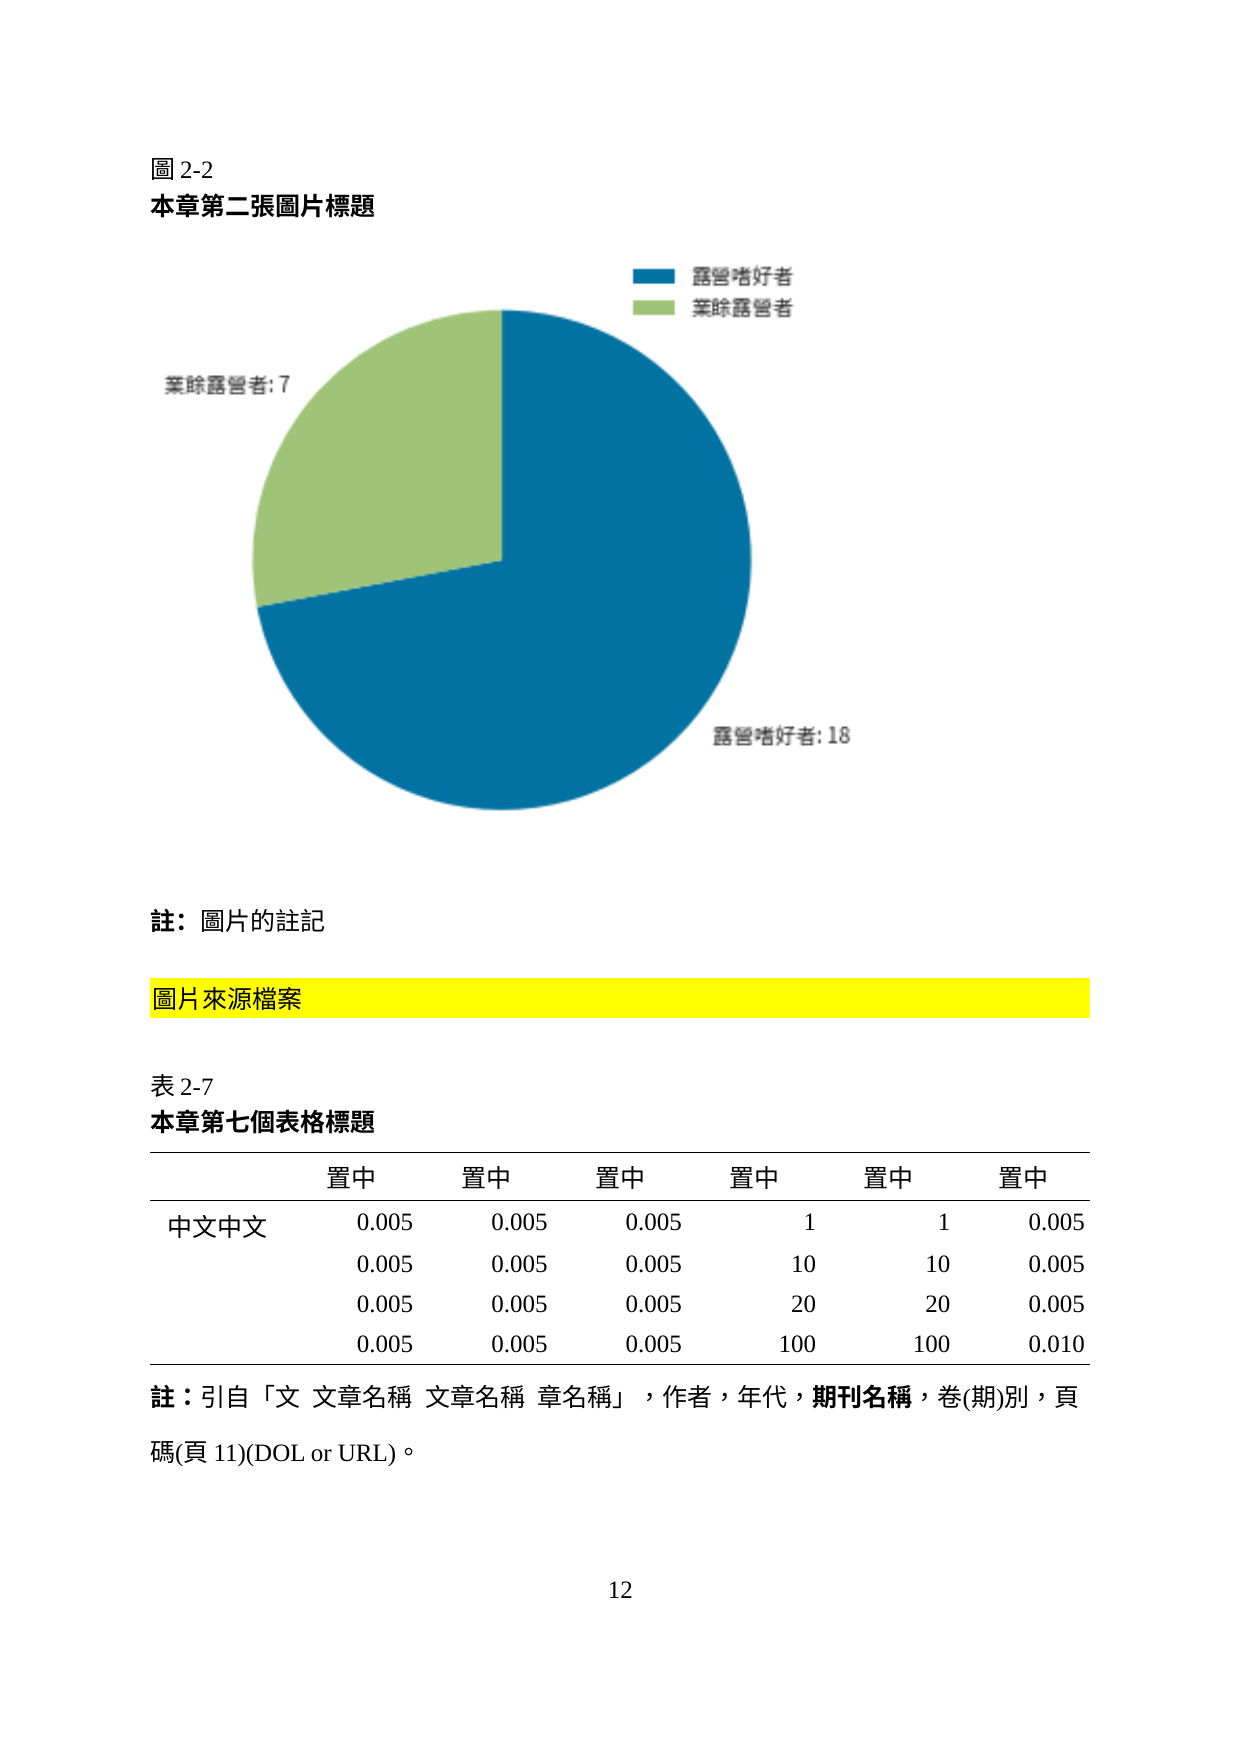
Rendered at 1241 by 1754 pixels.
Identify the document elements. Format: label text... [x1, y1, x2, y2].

table_cell 0.005 [956, 1201, 1090, 1242]
table_cell 0.005 [284, 1324, 418, 1364]
picture [150, 235, 865, 888]
table_header 置中 [956, 1153, 1090, 1200]
table_cell 20 [821, 1283, 956, 1323]
text 註：圖片的註記 [150, 902, 1090, 938]
table_cell 100 [821, 1324, 956, 1364]
table_cell 1 [821, 1201, 956, 1242]
table_cell 0.005 [284, 1242, 418, 1283]
table_cell 0.005 [553, 1201, 687, 1242]
table_cell 0.005 [553, 1324, 687, 1364]
table_cell 0.005 [284, 1283, 418, 1323]
table_cell 0.005 [956, 1283, 1090, 1323]
text 圖片來源檔案 [150, 978, 1090, 1018]
table_cell 0.005 [419, 1324, 553, 1364]
table_header 置中 [687, 1153, 821, 1200]
text 圖2-2 本章第二張圖片標題 [150, 150, 1090, 222]
table_header [150, 1153, 284, 1200]
table_cell 0.010 [956, 1324, 1090, 1364]
table_cell 10 [687, 1242, 821, 1283]
table_cell 0.005 [956, 1242, 1090, 1283]
table_cell 0.005 [419, 1242, 553, 1283]
table_cell 0.005 [419, 1201, 553, 1242]
table_cell 中文中文 [150, 1201, 284, 1364]
table_cell 0.005 [553, 1242, 687, 1283]
text 表2-7 本章第七個表格標題 [150, 1067, 1090, 1139]
table_header 置中 [284, 1153, 418, 1200]
table_cell 0.005 [553, 1283, 687, 1323]
table_cell 10 [821, 1242, 956, 1283]
table_cell 1 [687, 1201, 821, 1242]
text 註：引自「文 文章名稱 文章名稱 章名稱」，作者，年代，期刊名稱，卷(期)別，頁碼(頁11)(DOL or URL)。 [150, 1378, 1090, 1468]
table_cell 0.005 [419, 1283, 553, 1323]
table_cell 20 [687, 1283, 821, 1323]
table_header 置中 [553, 1153, 687, 1200]
table_cell 0.005 [284, 1201, 418, 1242]
table_header 置中 [419, 1153, 553, 1200]
table_cell 100 [687, 1324, 821, 1364]
table_header 置中 [821, 1153, 956, 1200]
